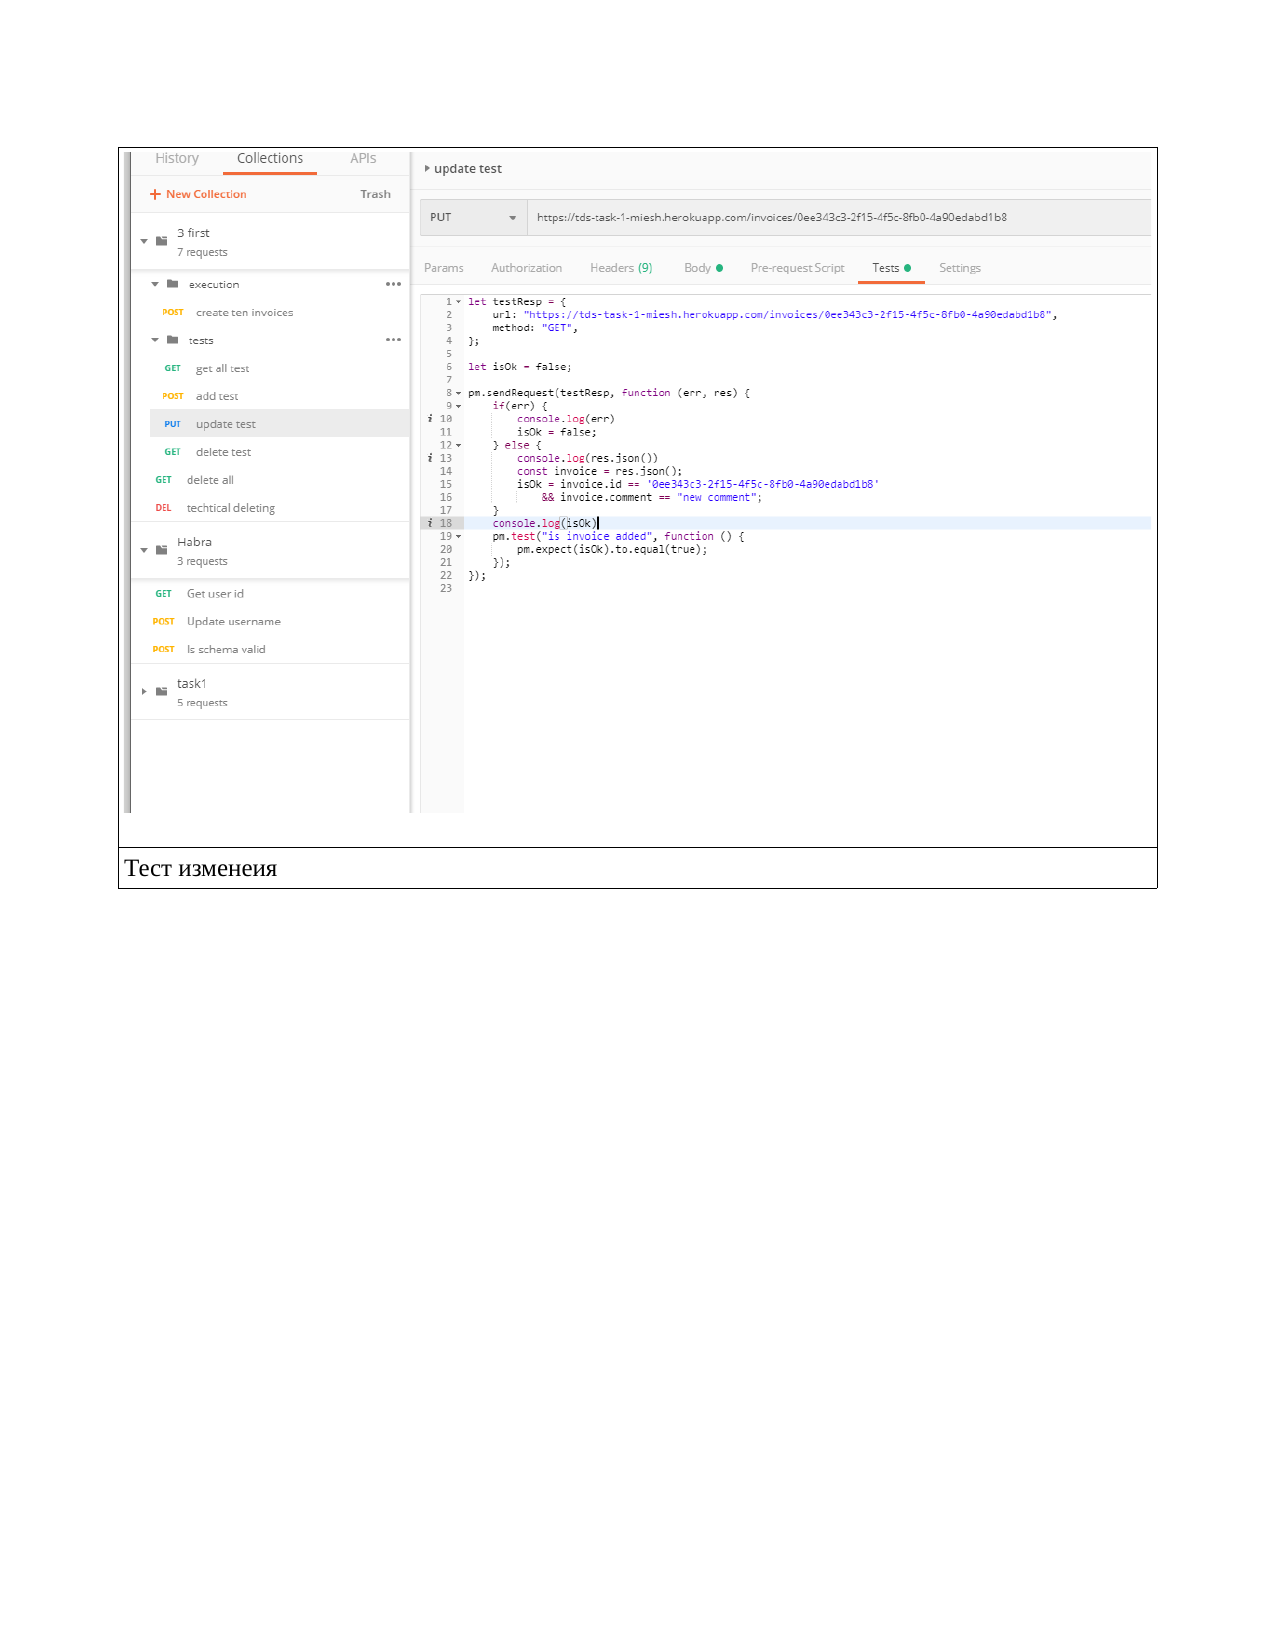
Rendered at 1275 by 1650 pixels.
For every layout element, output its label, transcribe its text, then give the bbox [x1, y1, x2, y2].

table_header [119, 148, 1157, 847]
table_cell Тест изменеия [119, 848, 1157, 887]
picture [123, 152, 1152, 813]
